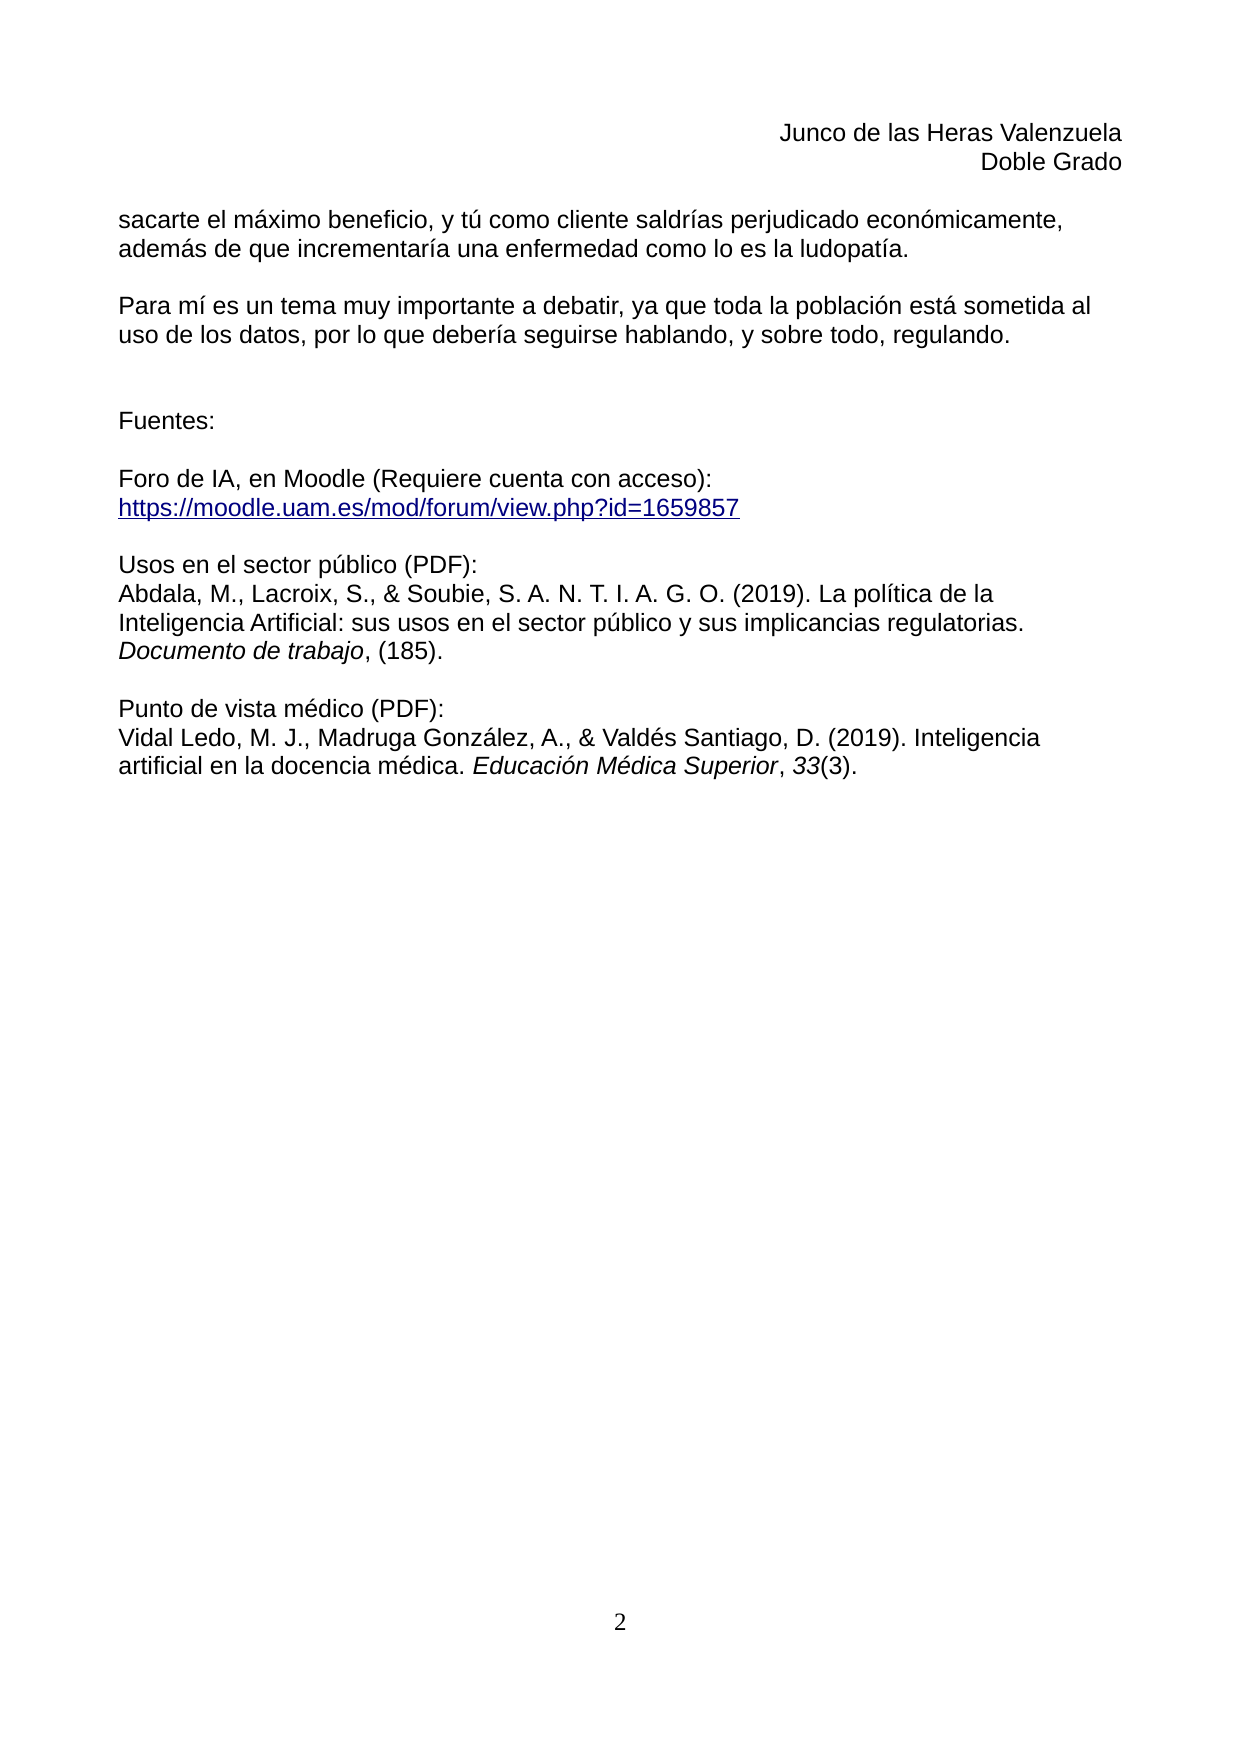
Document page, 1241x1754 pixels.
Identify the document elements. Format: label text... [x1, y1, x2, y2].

text Abdala, M., Lacroix, S., & Soubie, S. A. N. T. I. A. G. O. (2019). La política de la Inteligencia Artificial: sus usos en el sector público y sus implicancias regulatorias. Documento de trabajo, (185). [118, 579, 1122, 665]
text Punto de vista médico (PDF): [118, 694, 1122, 723]
text Vidal Ledo, M. J., Madruga González, A., & Valdés Santiago, D. (2019). Inteligencia artificial en la docencia médica. Educación Médica Superior, 33(3). [118, 723, 1122, 780]
text Foro de IA, en Moodle (Requiere cuenta con acceso): [118, 464, 1122, 493]
text https://moodle.uam.es/mod/forum/view.php?id=1659857 [118, 493, 1122, 521]
text Para mí es un tema muy importante a debatir, ya que toda la población está sometida al uso de los datos, por lo que debería seguirse hablando, y sobre todo, regulando. [118, 291, 1122, 349]
text Fuentes: [118, 406, 1122, 435]
text Usos en el sector público (PDF): [118, 550, 1122, 579]
text sacarte el máximo beneficio, y tú como cliente saldrías perjudicado económicamente, además de que incrementaría una enfermedad como lo es la ludopatía. [118, 205, 1122, 263]
